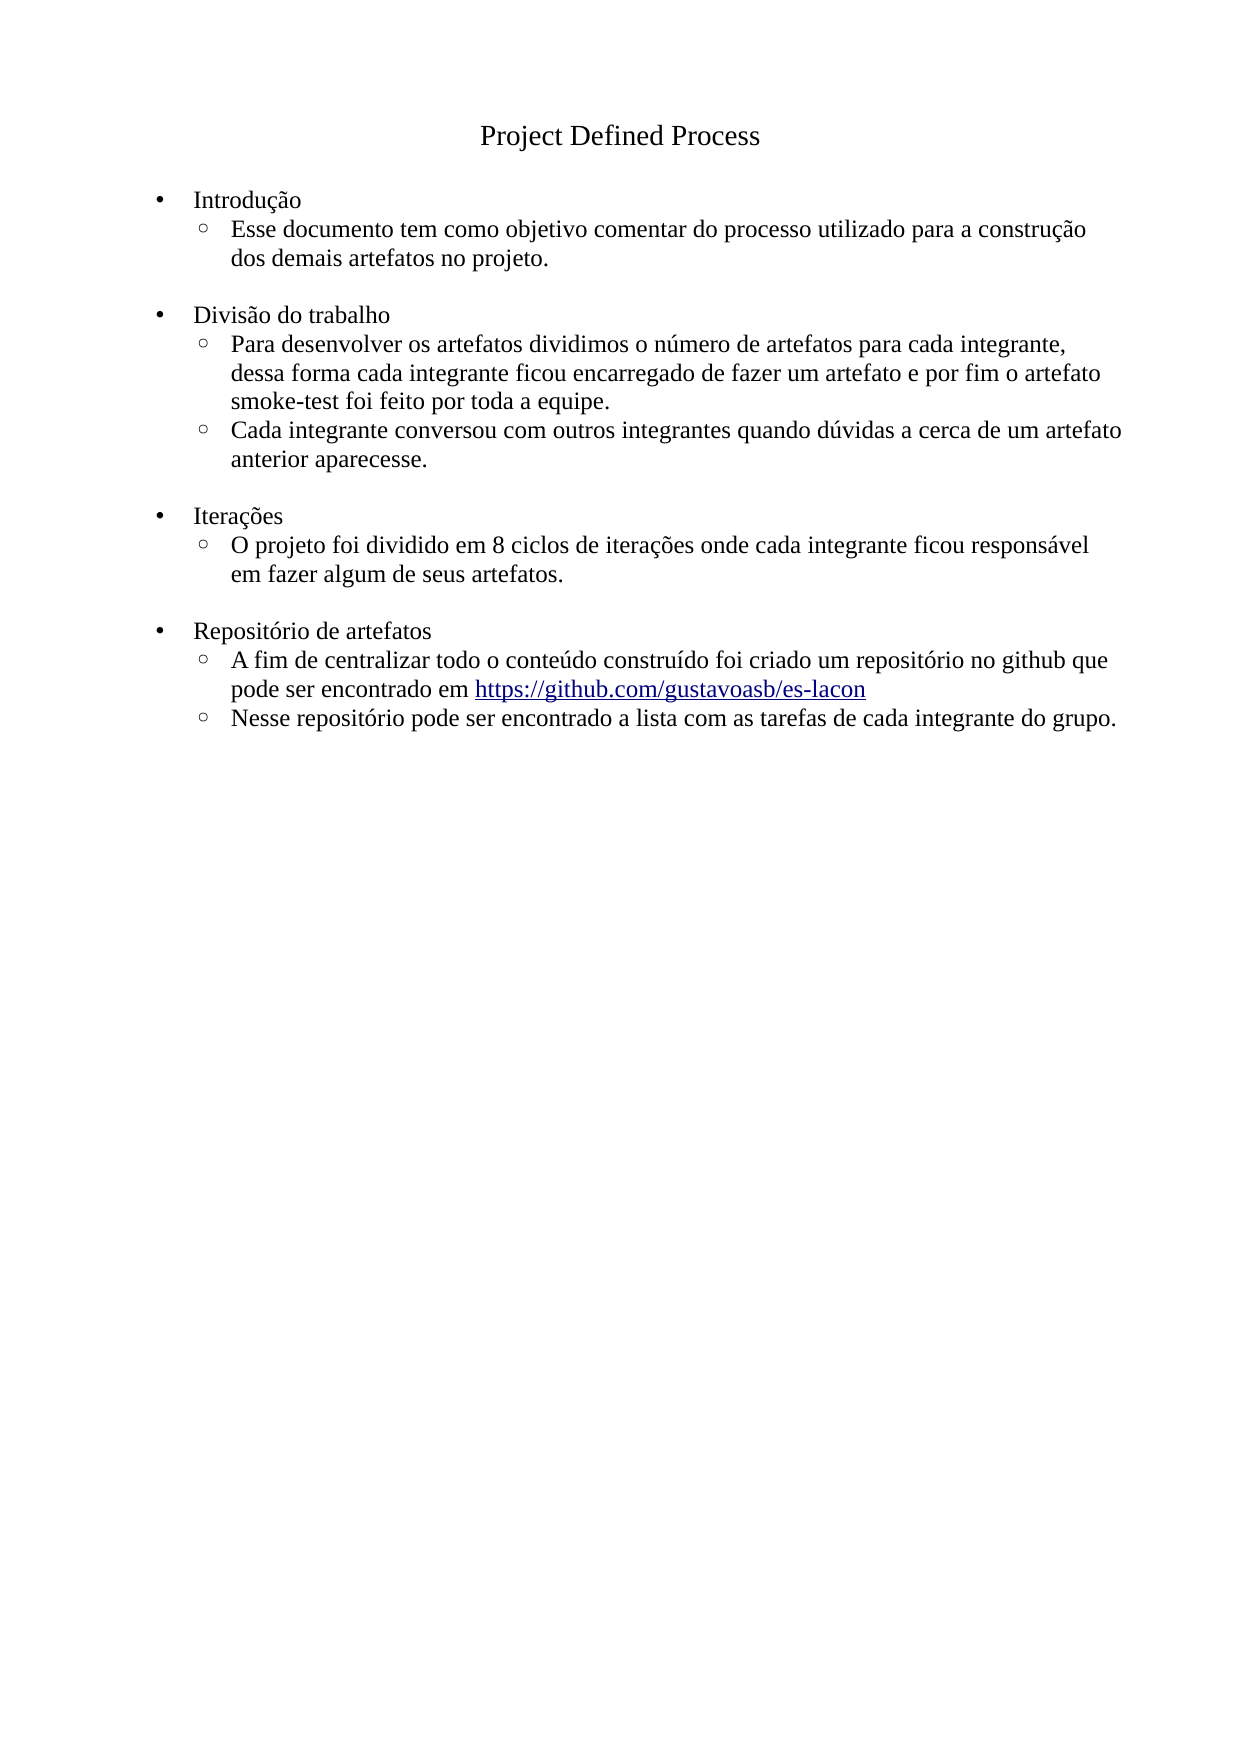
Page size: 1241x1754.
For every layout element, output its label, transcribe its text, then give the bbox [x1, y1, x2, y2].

text Project Defined Process [118, 118, 1122, 152]
list Repositório de artefatos [156, 616, 1122, 645]
list Introdução [156, 185, 1122, 214]
list O projeto foi dividido em 8 ciclos de iterações onde cada integrante ficou responsável em fazer algum de seus artefatos. [193, 530, 1122, 588]
list Divisão do trabalho [156, 300, 1122, 329]
list Esse documento tem como objetivo comentar do processo utilizado para a construção dos demais artefatos no projeto. [193, 214, 1122, 271]
list Iterações [156, 501, 1122, 530]
list Cada integrante conversou com outros integrantes quando dúvidas a cerca de um artefato anterior aparecesse. [193, 415, 1122, 473]
list Para desenvolver os artefatos dividimos o número de artefatos para cada integrante, dessa forma cada integrante ficou encarregado de fazer um artefato e por fim o artefato smoke-test foi feito por toda a equipe. [193, 329, 1122, 415]
list A fim de centralizar todo o conteúdo construído foi criado um repositório no github que pode ser encontrado em https://github.com/gustavoasb/es-lacon [193, 645, 1122, 703]
list Nesse repositório pode ser encontrado a lista com as tarefas de cada integrante do grupo. [193, 703, 1122, 731]
